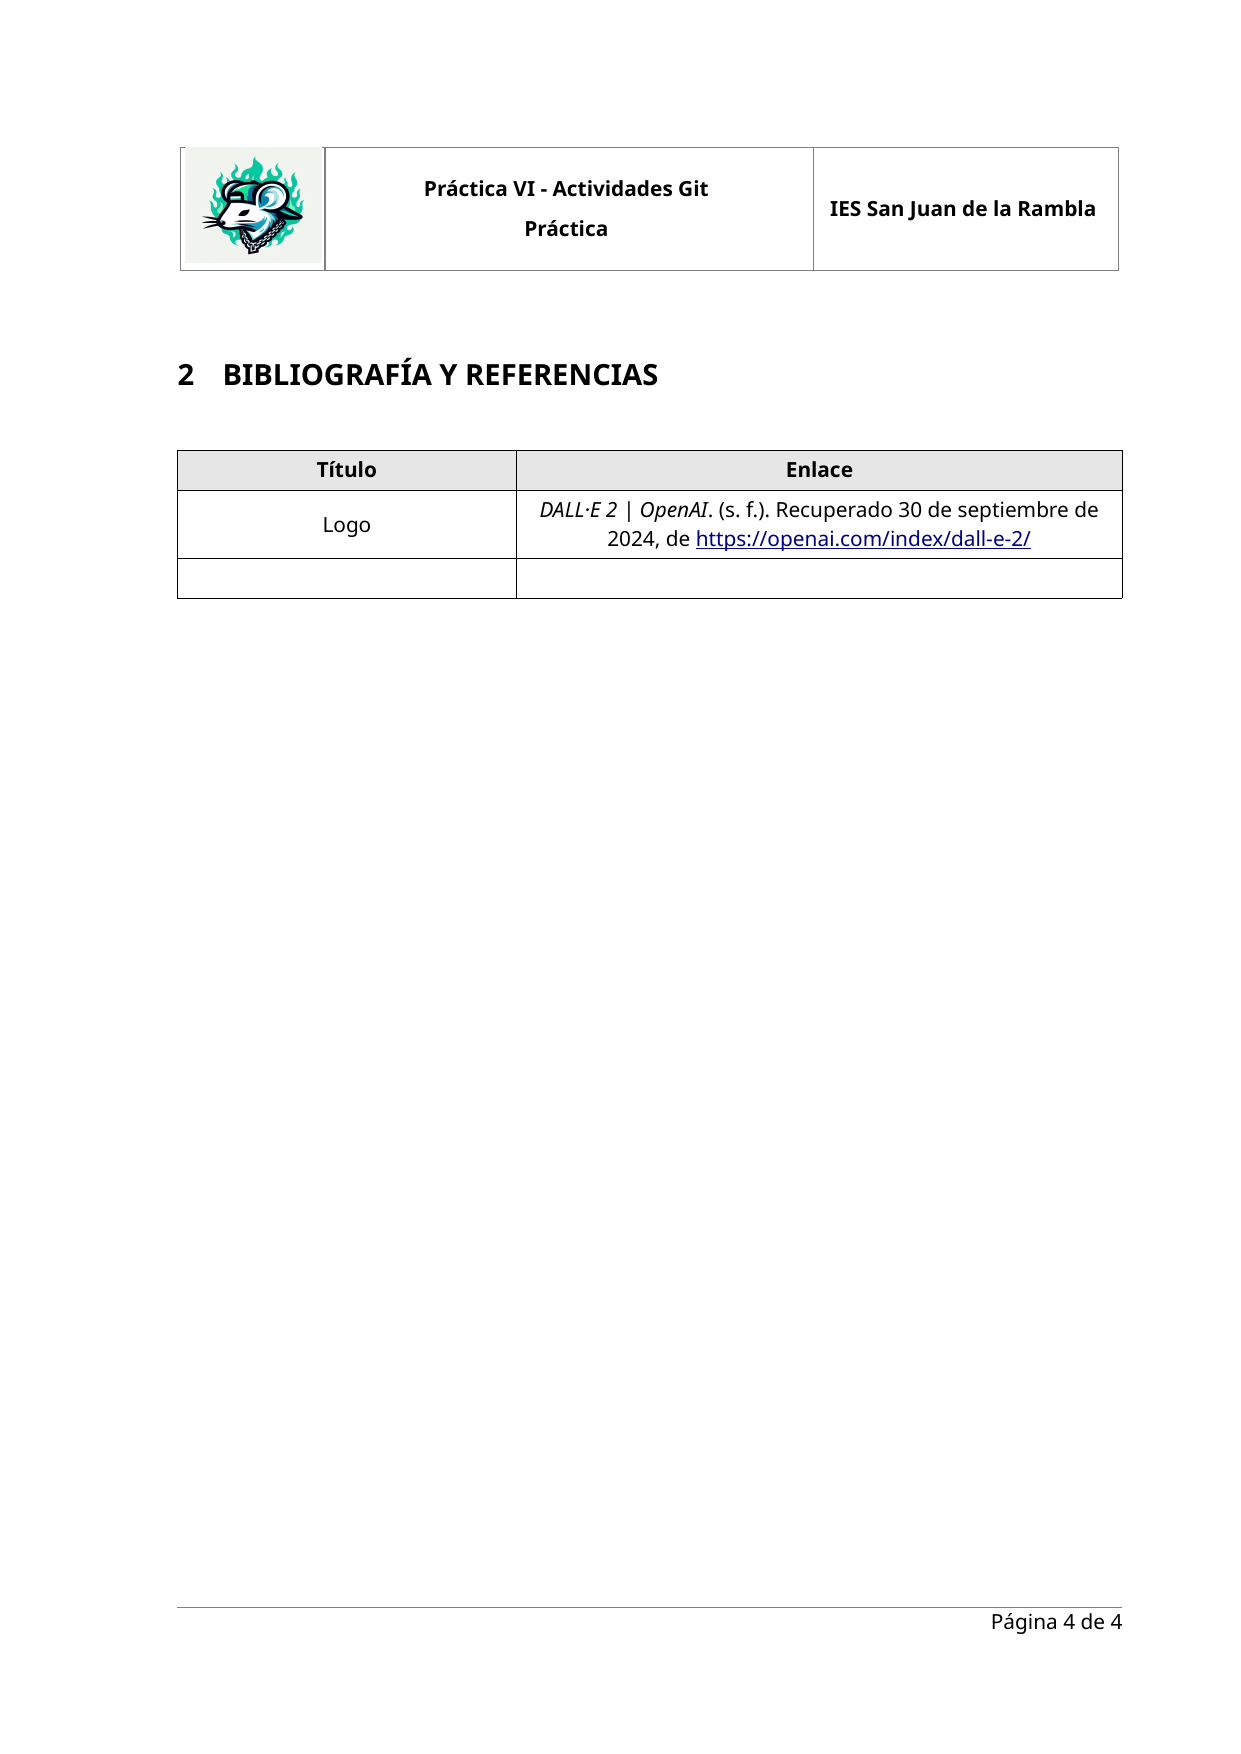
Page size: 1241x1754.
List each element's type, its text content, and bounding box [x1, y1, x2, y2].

table_header Enlace [517, 451, 1122, 490]
table_cell DALL·E 2 | OpenAI. (s. f.). Recuperado 30 de septiembre de 2024, de https://openai.com/index/dall-e-2/ [517, 491, 1122, 558]
table_header Título [178, 451, 516, 490]
table_cell [178, 559, 516, 598]
table_cell [517, 559, 1122, 598]
picture [185, 147, 322, 263]
table_cell Logo [178, 491, 516, 558]
subtitle BIBLIOGRAFÍA Y REFERENCIAS [177, 354, 1122, 393]
